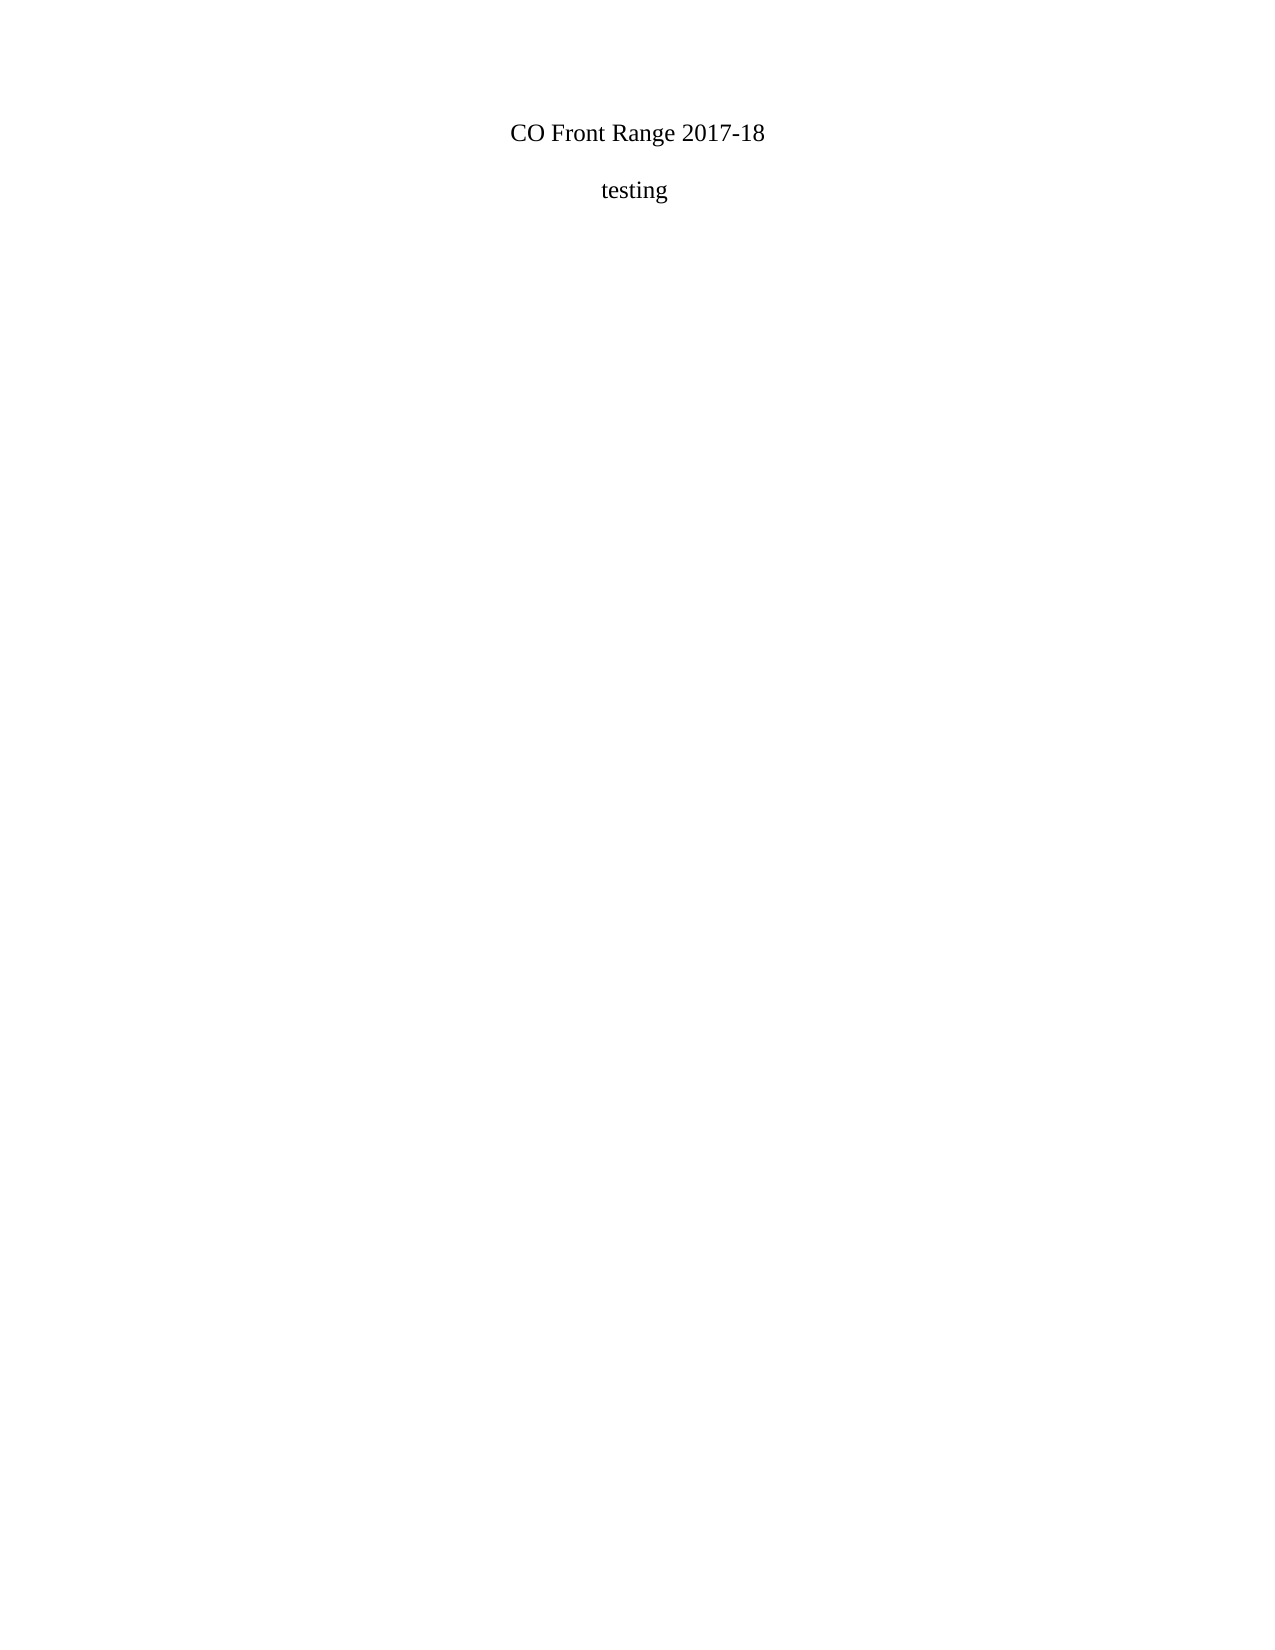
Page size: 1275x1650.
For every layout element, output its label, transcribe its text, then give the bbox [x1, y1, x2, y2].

text testing [118, 176, 1157, 204]
text CO Front Range 2017-18 [118, 118, 1157, 147]
